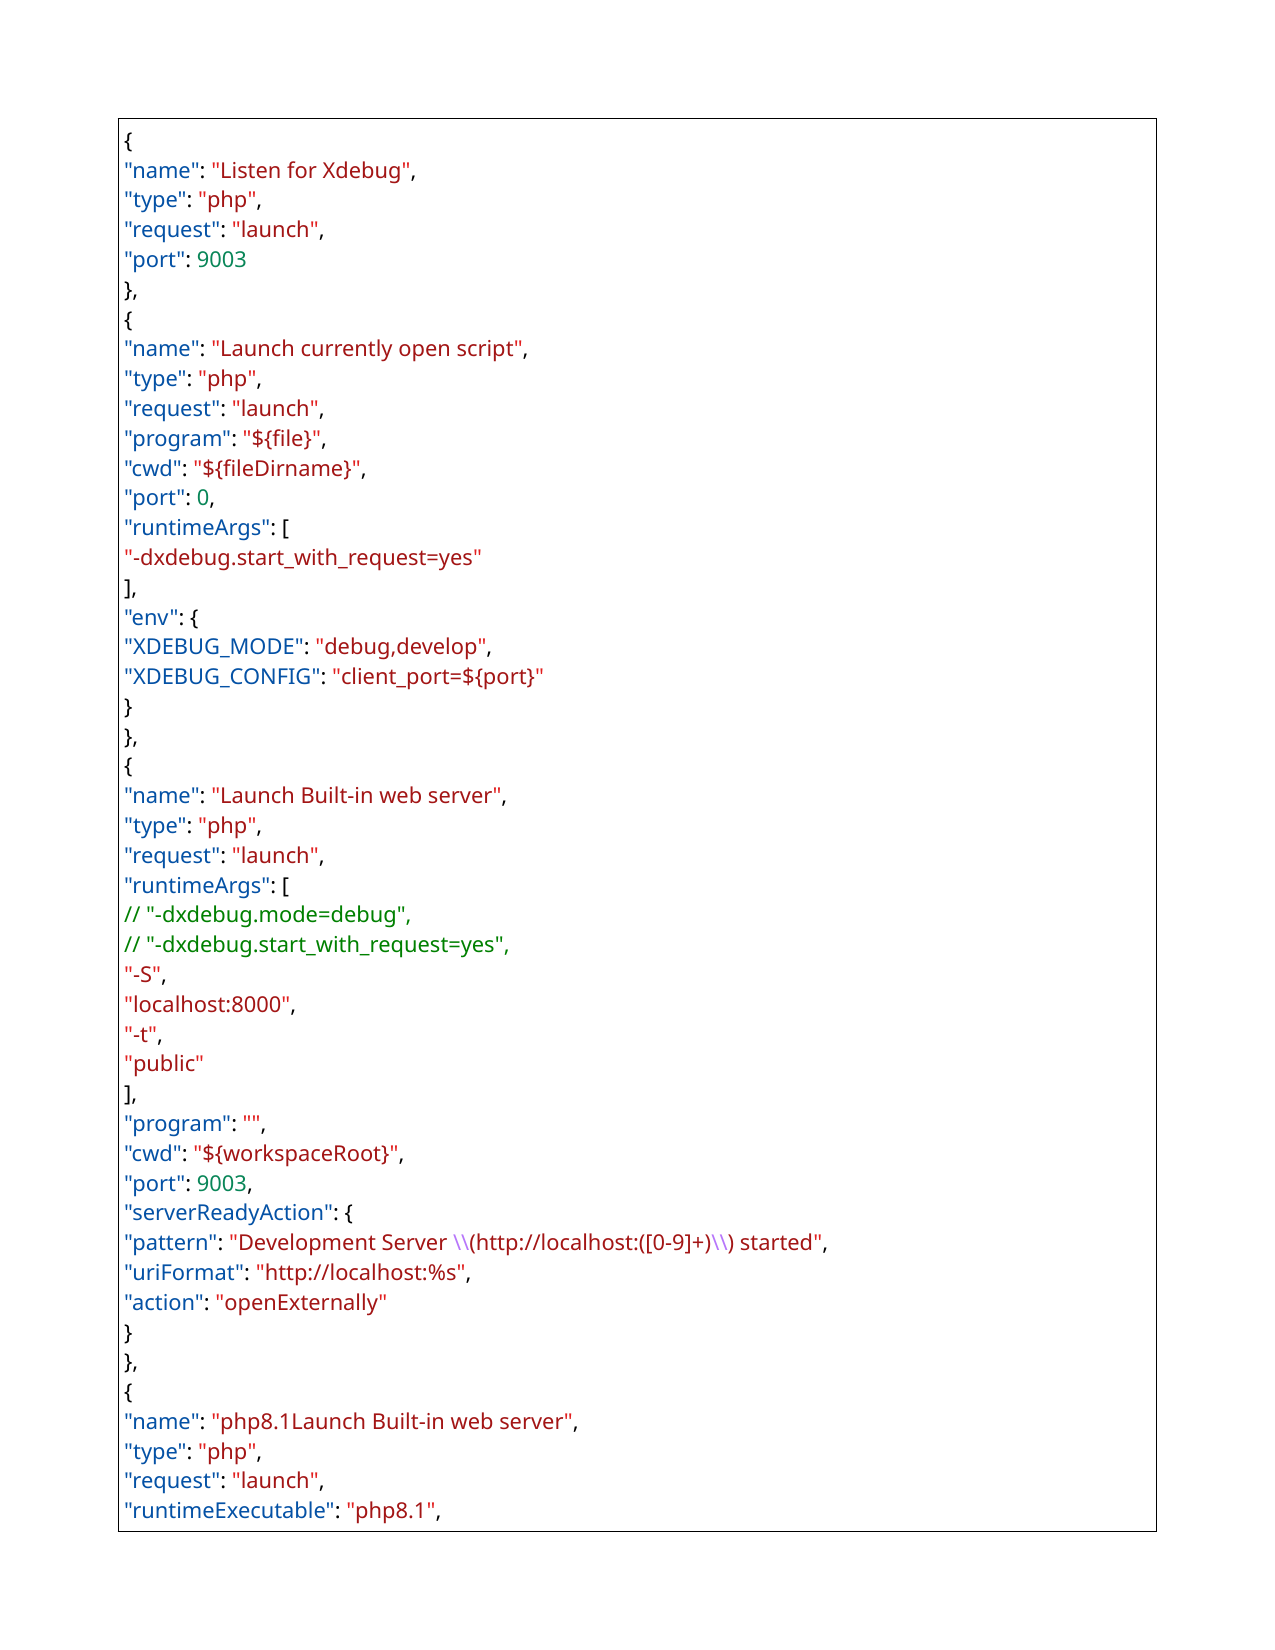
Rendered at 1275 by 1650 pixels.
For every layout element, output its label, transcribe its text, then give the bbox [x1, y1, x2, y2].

table_header { "name": "Listen for Xdebug", "type": "php", "request": "launch", "port": 9003 }, { "name": "Launch currently open script", "type": "php", "request": "launch", "program": "${file}", "cwd": "${fileDirname}", "port": 0, "runtimeArgs": [ "-dxdebug.start_with_request=yes" ], "env": { "XDEBUG_MODE": "debug,develop", "XDEBUG_CONFIG": "client_port=${port}" } }, { "name": "Launch Built-in web server", "type": "php", "request": "launch", "runtimeArgs": [ // "-dxdebug.mode=debug", // "-dxdebug.start_with_request=yes", "-S", "localhost:8000", "-t", "public" ], "program": "", "cwd": "${workspaceRoot}", "port": 9003, "serverReadyAction": { "pattern": "Development Server \\(http://localhost:([0-9]+)\\) started", "uriFormat": "http://localhost:%s", "action": "openExternally" } }, { "name": "php8.1Launch Built-in web server", "type": "php", "request": "launch", "runtimeExecutable": "php8.1", [119, 119, 1156, 1531]
